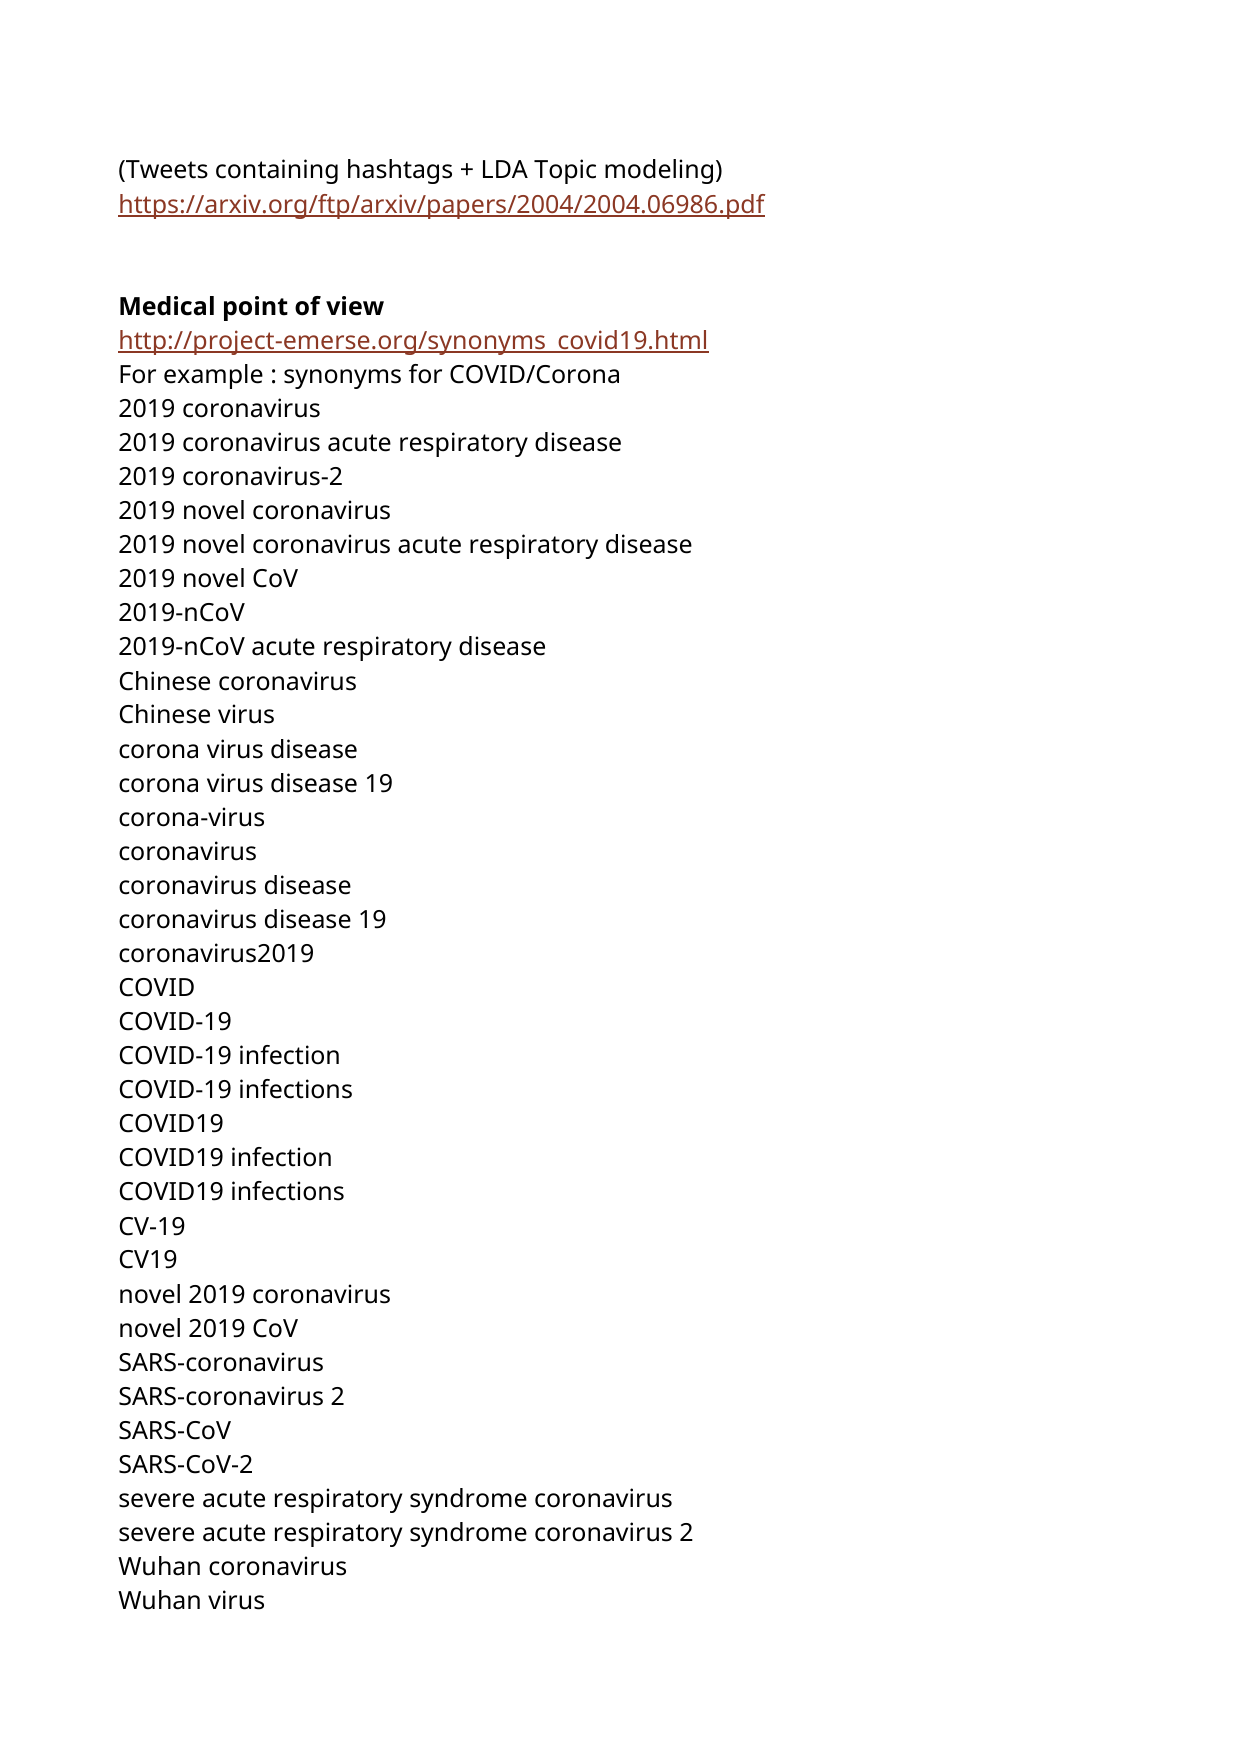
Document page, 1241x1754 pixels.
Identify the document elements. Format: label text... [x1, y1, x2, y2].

text (Tweets containing hashtags + LDA Topic modeling) [118, 152, 1122, 186]
text CV-19 [118, 1208, 1122, 1242]
text corona virus disease [118, 731, 1122, 765]
text novel 2019 coronavirus [118, 1276, 1122, 1310]
text Chinese coronavirus [118, 663, 1122, 697]
text SARS-CoV [118, 1412, 1122, 1447]
text For example : synonyms for COVID/Corona [118, 357, 1122, 391]
text 2019-nCoV [118, 595, 1122, 629]
text 2019 novel CoV [118, 561, 1122, 595]
text coronavirus [118, 833, 1122, 867]
text coronavirus disease 19 [118, 902, 1122, 936]
text 2019 novel coronavirus acute respiratory disease [118, 527, 1122, 561]
text severe acute respiratory syndrome coronavirus 2 [118, 1515, 1122, 1549]
text Wuhan virus [118, 1583, 1122, 1617]
text COVID-19 [118, 1004, 1122, 1038]
text Chinese virus [118, 697, 1122, 731]
text 2019 coronavirus acute respiratory disease [118, 425, 1122, 459]
text COVID [118, 970, 1122, 1004]
text COVID19 infection [118, 1140, 1122, 1174]
text 2019 coronavirus [118, 391, 1122, 425]
text http://project-emerse.org/synonyms_covid19.html [118, 322, 1122, 357]
text coronavirus2019 [118, 936, 1122, 970]
text COVID-19 infection [118, 1038, 1122, 1072]
text corona virus disease 19 [118, 765, 1122, 799]
text 2019 coronavirus-2 [118, 459, 1122, 493]
text SARS-coronavirus [118, 1344, 1122, 1378]
text coronavirus disease [118, 867, 1122, 902]
text 2019-nCoV acute respiratory disease [118, 629, 1122, 663]
text https://arxiv.org/ftp/arxiv/papers/2004/2004.06986.pdf [118, 186, 1122, 220]
text SARS-CoV-2 [118, 1447, 1122, 1481]
text Medical point of view [118, 288, 1122, 322]
text COVID-19 infections [118, 1072, 1122, 1106]
text COVID19 infections [118, 1174, 1122, 1208]
text 2019 novel coronavirus [118, 493, 1122, 527]
text novel 2019 CoV [118, 1310, 1122, 1344]
text COVID19 [118, 1106, 1122, 1140]
text Wuhan coronavirus [118, 1549, 1122, 1583]
text severe acute respiratory syndrome coronavirus [118, 1481, 1122, 1515]
text CV19 [118, 1242, 1122, 1276]
text corona-virus [118, 799, 1122, 833]
text SARS-coronavirus 2 [118, 1378, 1122, 1412]
